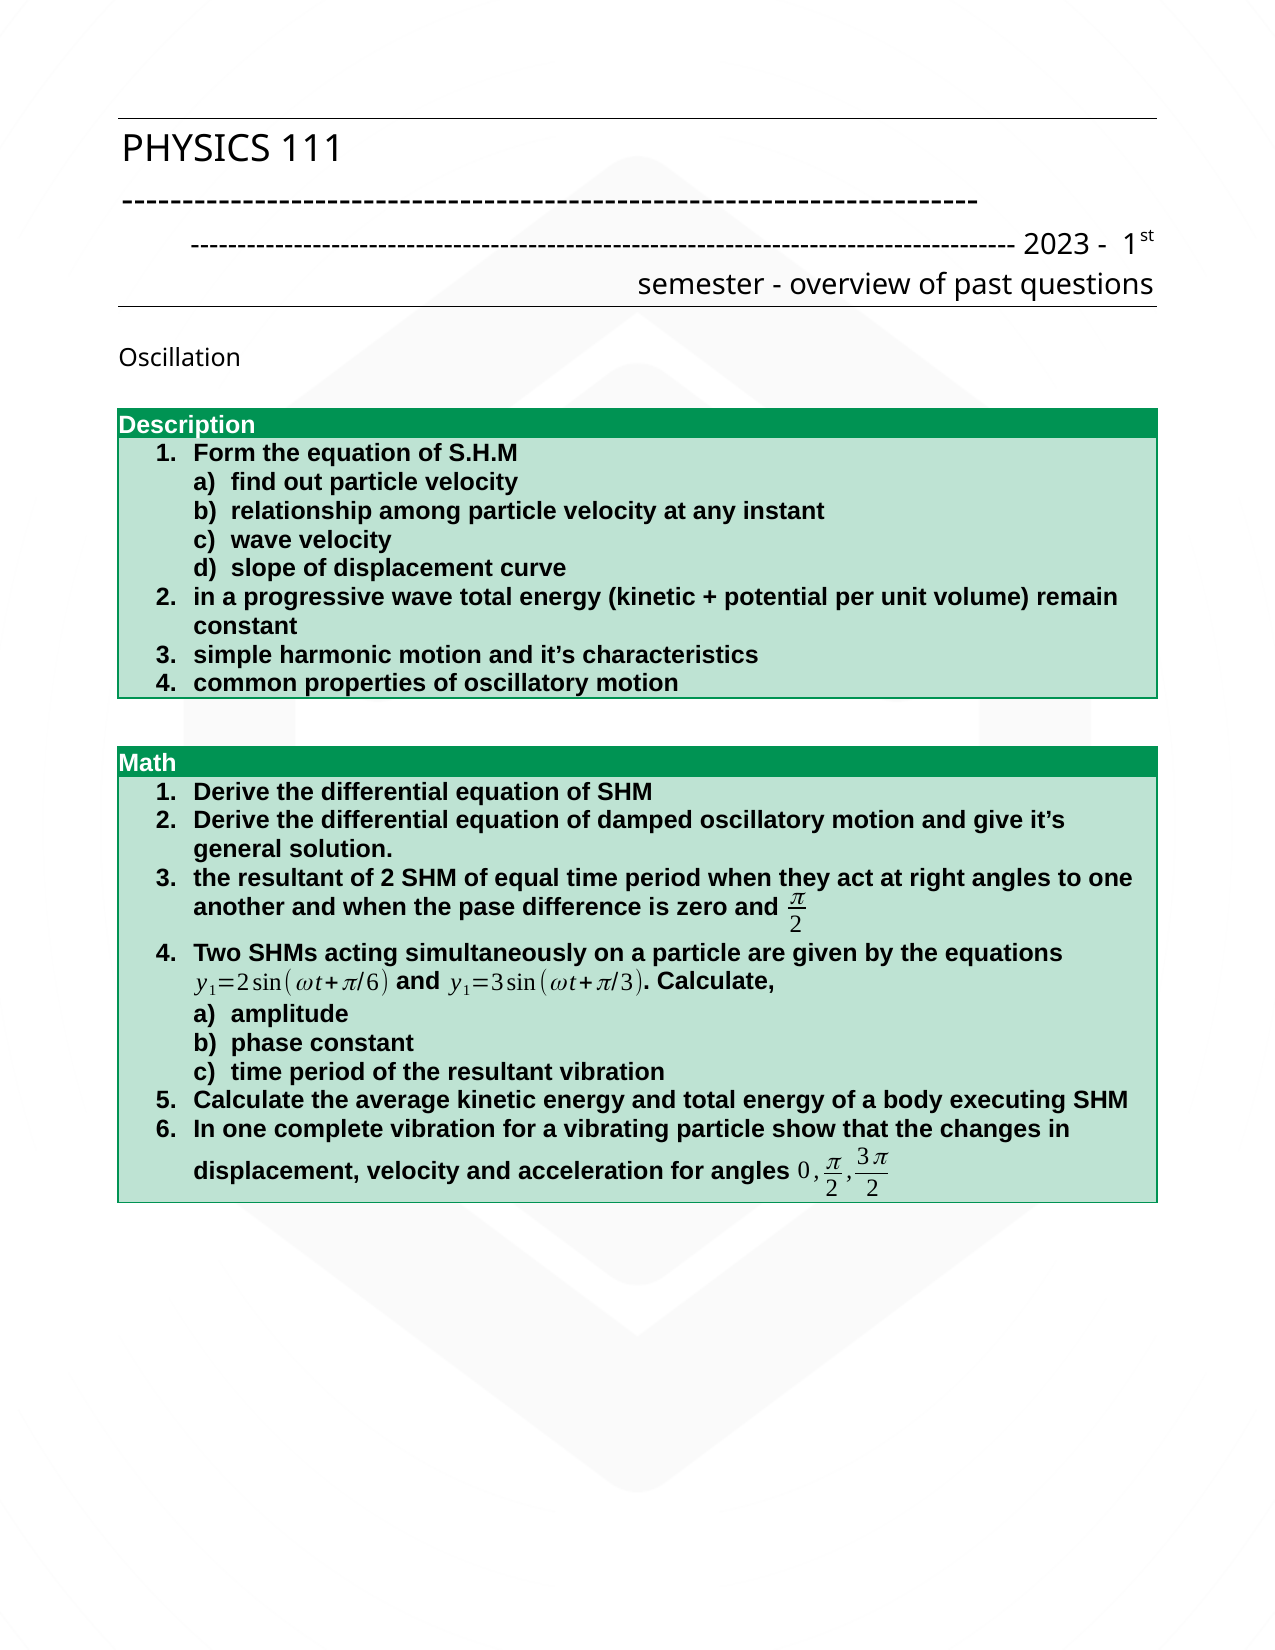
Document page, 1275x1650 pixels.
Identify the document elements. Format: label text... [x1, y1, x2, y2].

table_header Description [119, 410, 1156, 438]
text PHYSICS 111 ----------------------------------------------------------------------- [118, 119, 1157, 220]
table_header Math [119, 748, 1156, 777]
table_cell Derive the differential equation of SHM Derive the differential equation of damped oscillatory motion and give it’s general solution. the resultant of 2 SHM of equal time period when they act at right angles to one another and when the pase difference is zero and Two SHMs acting simultaneously on a particle are given by the equations and . Calculate, amplitude phase constant time period of the resultant vibration Calculate the average kinetic energy and total energy of a body executing SHM In one complete vibration for a vibrating particle show that the changes in displacement, velocity and acceleration for angles [119, 777, 1156, 1202]
text ---------------------------------------------------------------------------------------- 2023 - 1st semester - overview of past questions [118, 220, 1157, 306]
text Oscillation [118, 340, 1157, 374]
table_cell Form the equation of S.H.M find out particle velocity relationship among particle velocity at any instant wave velocity slope of displacement curve in a progressive wave total energy (kinetic + potential per unit volume) remain constant simple harmonic motion and it’s characteristics common properties of oscillatory motion [119, 438, 1156, 697]
